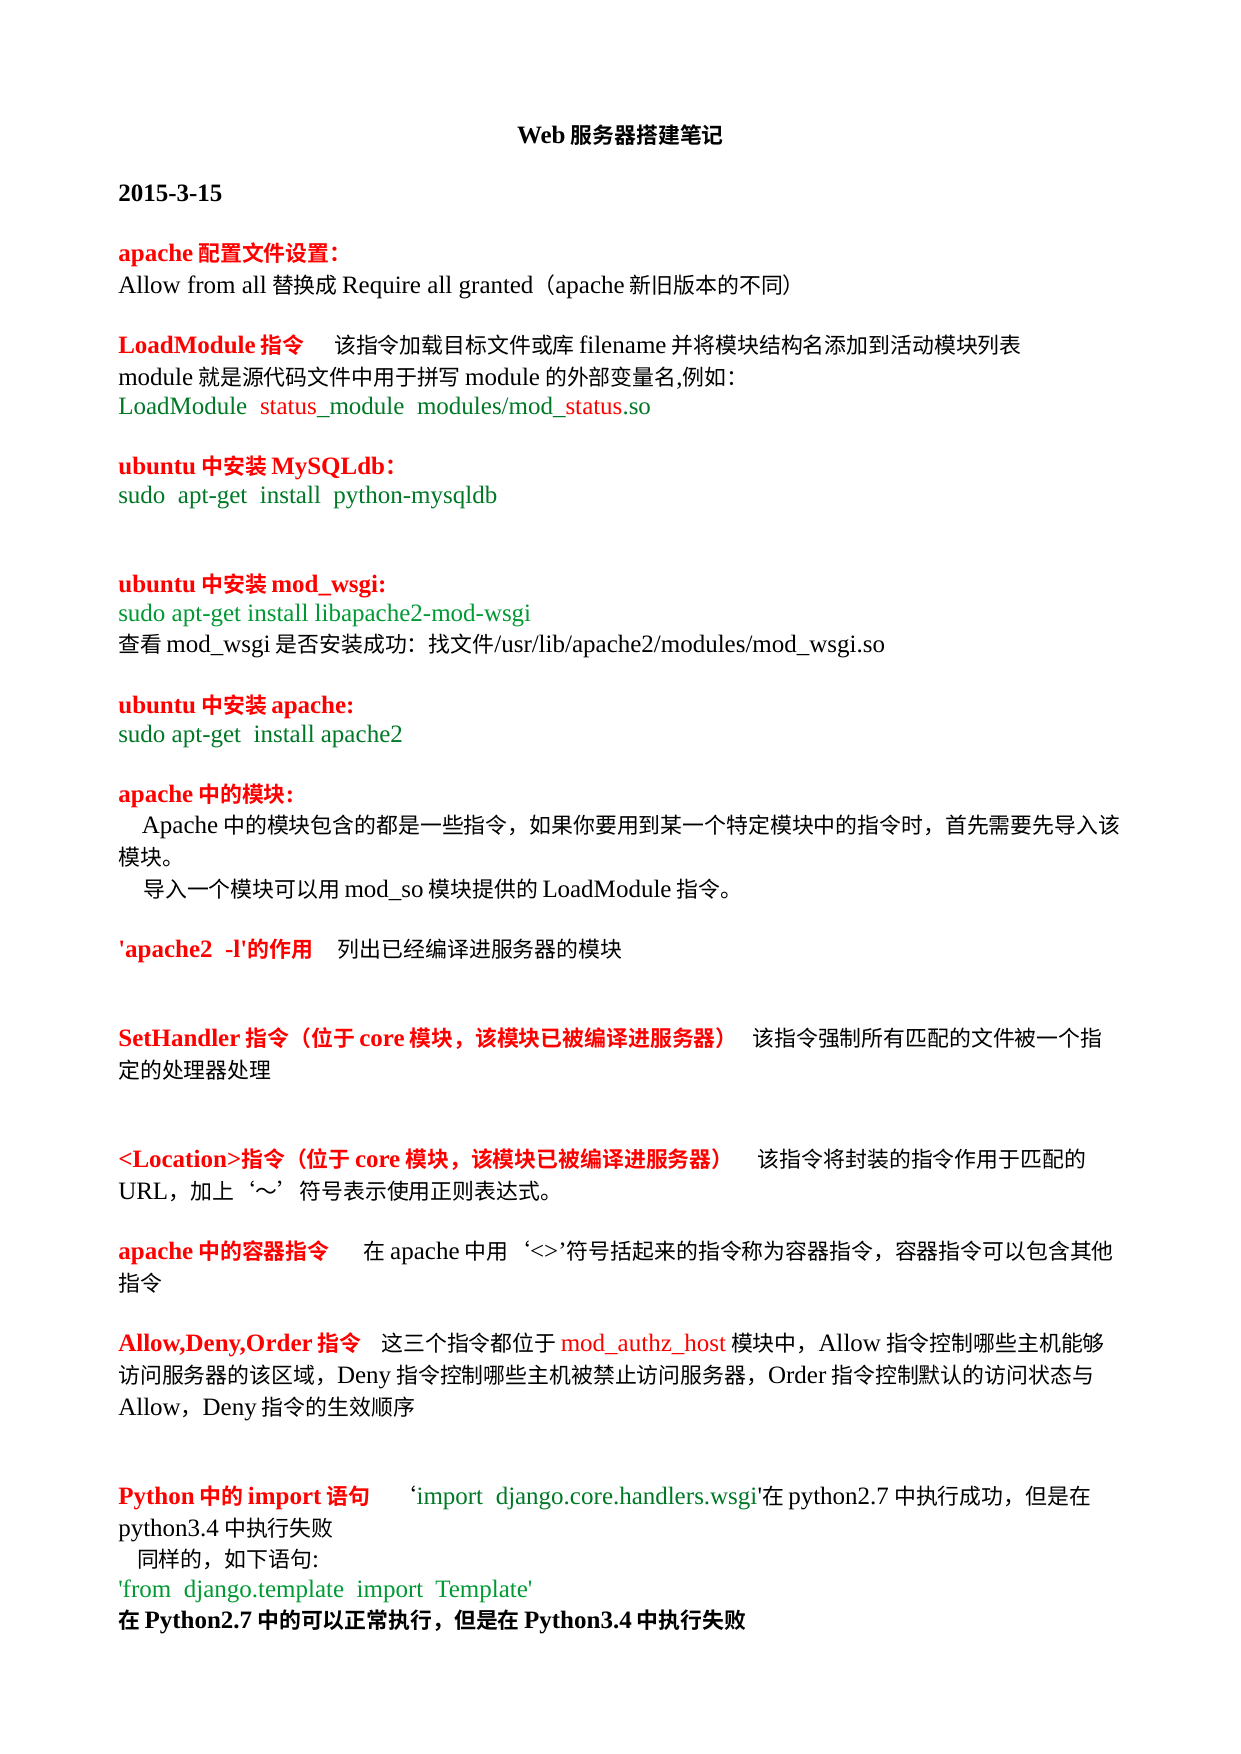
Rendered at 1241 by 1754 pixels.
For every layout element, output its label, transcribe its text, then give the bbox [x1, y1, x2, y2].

text <Location>指令（位于core模块，该模块已被编译进服务器） 该指令将封装的指令作用于匹配的URL，加上‘～’符号表示使用正则表达式。 [118, 1142, 1122, 1206]
text 'from django.template import Template' [118, 1574, 1122, 1603]
text 导入一个模块可以用mod_so模块提供的LoadModule指令。 [118, 872, 1122, 903]
text LoadModule status_module modules/mod_status.so [118, 391, 1122, 420]
text Allow,Deny,Order指令 这三个指令都位于mod_authz_host模块中，Allow指令控制哪些主机能够访问服务器的该区域，Deny指令控制哪些主机被禁止访问服务器，Order指令控制默认的访问状态与Allow，Deny指令的生效顺序 [118, 1326, 1122, 1421]
text 在Python2.7中的可以正常执行，但是在Python3.4中执行失败 [118, 1603, 1122, 1634]
text Apache中的模块包含的都是一些指令，如果你要用到某一个特定模块中的指令时，首先需要先导入该模块。 [118, 808, 1122, 872]
text sudo apt-get install apache2 [118, 719, 1122, 748]
text 'apache2 -l'的作用 列出已经编译进服务器的模块 [118, 932, 1122, 964]
text 同样的，如下语句: [118, 1542, 1122, 1574]
text sudo apt-get install python-mysqldb [118, 481, 1122, 509]
text ubuntu中安装apache: [118, 688, 1122, 719]
text ubuntu中安装mod_wsgi: [118, 567, 1122, 598]
text Web服务器搭建笔记 [118, 118, 1122, 150]
text Allow from all替换成Require all granted（apache新旧版本的不同） [118, 268, 1122, 299]
text 查看mod_wsgi是否安装成功：找文件/usr/lib/apache2/modules/mod_wsgi.so [118, 627, 1122, 659]
text sudo apt-get install libapache2-mod-wsgi [118, 598, 1122, 627]
text 定的处理器处理 [118, 1053, 1122, 1085]
text apache中的模块: [118, 777, 1122, 808]
text SetHandler指令（位于core模块，该模块已被编译进服务器） 该指令强制所有匹配的文件被一个指 [118, 1021, 1122, 1053]
text 2015-3-15 [118, 178, 1122, 207]
text apache配置文件设置： [118, 236, 1122, 268]
text module就是源代码文件中用于拼写module的外部变量名,例如： [118, 360, 1122, 391]
text LoadModule指令 该指令加载目标文件或库filename并将模块结构名添加到活动模块列表 [118, 328, 1122, 360]
text ubuntu中安装MySQLdb： [118, 449, 1122, 481]
text apache中的容器指令 在apache中用‘<>’符号括起来的指令称为容器指令，容器指令可以包含其他指令 [118, 1234, 1122, 1298]
text Python中的import语句 ‘import django.core.handlers.wsgi'在python2.7中执行成功，但是在python3.4中执行失败 [118, 1479, 1122, 1542]
